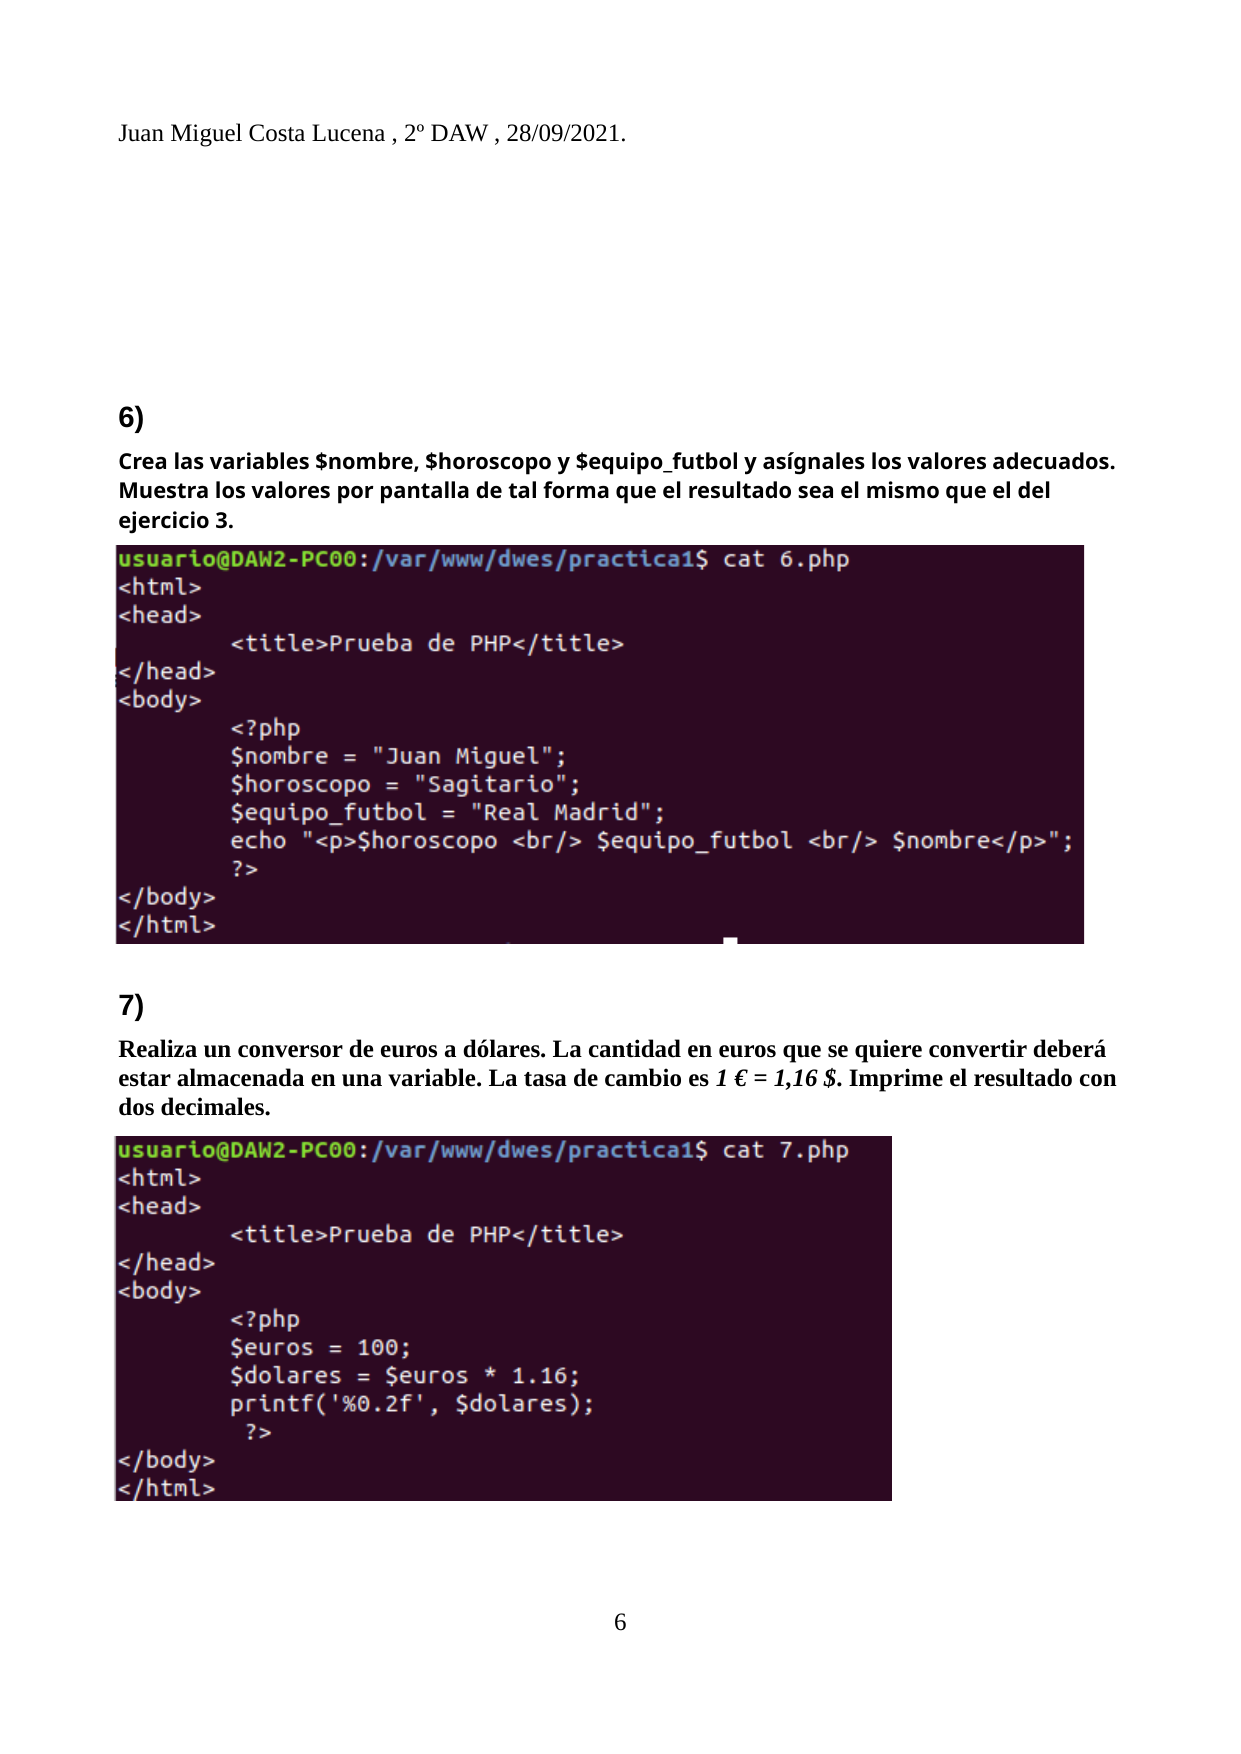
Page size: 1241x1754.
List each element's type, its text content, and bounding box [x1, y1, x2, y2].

subtitle 6) [118, 399, 1122, 433]
subtitle 7) [118, 988, 1122, 1022]
picture [113, 1136, 892, 1501]
text Crea las variables $nombre, $horoscopo y $equipo_futbol y asígnales los valores adecuados. Muestra los valores por pantalla de tal forma que el resultado sea el mismo que el del ejercicio 3. [118, 446, 1122, 535]
picture [115, 545, 1085, 944]
text Realiza un conversor de euros a dólares. La cantidad en euros que se quiere convertir deberá estar almacenada en una variable. La tasa de cambio es 1 € = 1,16 $. Imprime el resultado con dos decimales. [118, 1034, 1122, 1121]
